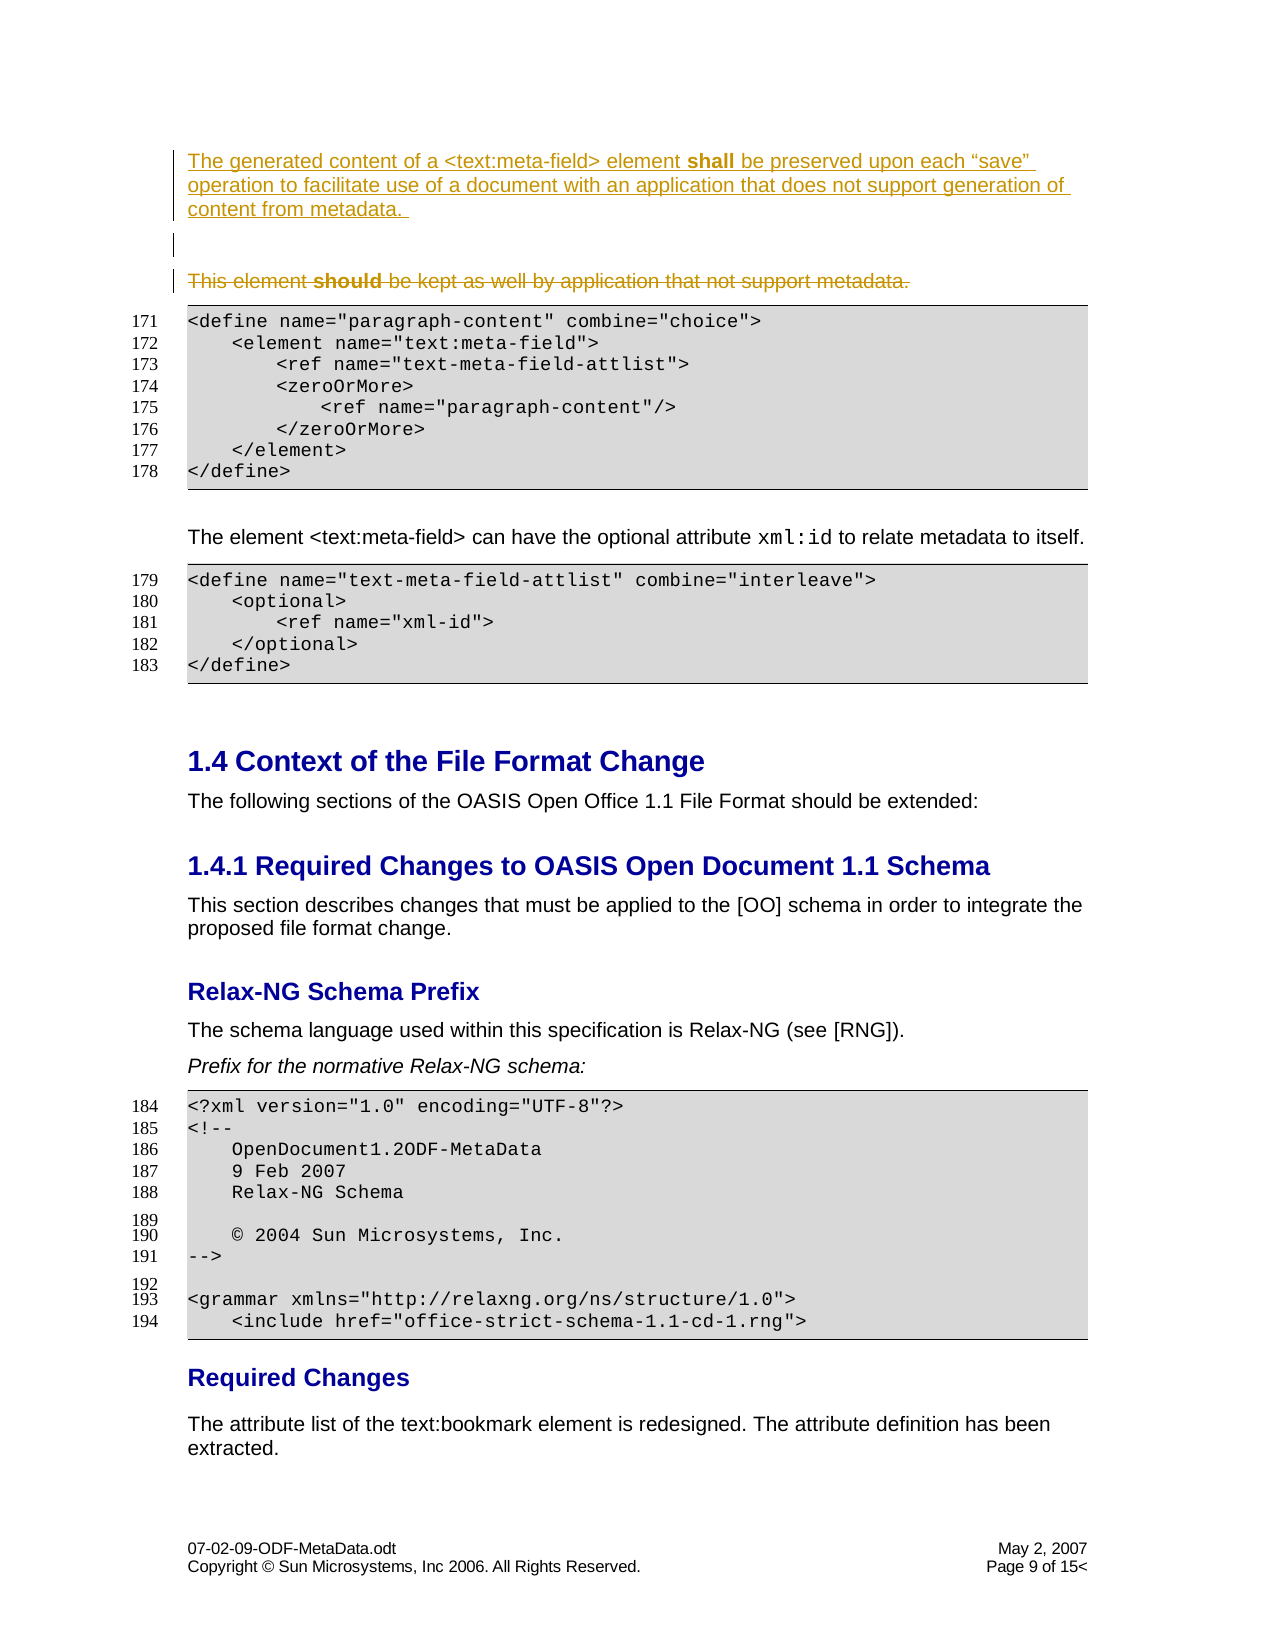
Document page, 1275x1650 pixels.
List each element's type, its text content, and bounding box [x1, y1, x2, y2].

text <element name="text:meta-field"> [187, 333, 1088, 354]
subtitle Context of the File Format Change [187, 744, 1088, 777]
subtitle Required Changes [187, 1364, 1088, 1392]
text </zeroOrMore> [187, 419, 1088, 440]
text <?xml version="1.0" encoding="UTF-8"?> [187, 1091, 1088, 1118]
text <zeroOrMore> [187, 376, 1088, 397]
text Relax-NG Schema [187, 1182, 1088, 1204]
text </define> [187, 455, 1088, 489]
text --> [187, 1247, 1088, 1268]
subtitle Relax-NG Schema Prefix [187, 978, 1088, 1006]
text </define> [187, 649, 1088, 683]
text © 2004 Sun Microsystems, Inc. [187, 1225, 1088, 1247]
text <ref name="paragraph-content"/> [187, 397, 1088, 419]
text </optional> [187, 634, 1088, 649]
text This section describes changes that must be applied to the [OO] schema in order to integrate the proposed file format change. [187, 893, 1088, 940]
text <ref name="text-meta-field-attlist"> [187, 354, 1088, 376]
text OpenDocument1.2ODF-MetaData [187, 1139, 1088, 1161]
text <grammar xmlns="http://relaxng.org/ns/structure/1.0"> [187, 1290, 1088, 1305]
text </element> [187, 440, 1088, 455]
text <optional> [187, 591, 1088, 613]
text <include href="office-strict-schema-1.1-cd-1.rng"> [187, 1305, 1088, 1339]
text The element <text:meta-field> can have the optional attribute xml:id to relate metadata to itself. [187, 526, 1088, 551]
text Prefix for the normative Relax-NG schema: [187, 1054, 1088, 1078]
text <define name="paragraph-content" combine="choice"> [187, 306, 1088, 333]
text <ref name="xml-id"> [187, 613, 1088, 634]
text The generated content of a <text:meta-field> element shall be preserved upon each “save” operation to facilitate use of a document with an application that does not support generation of content from metadata. [187, 150, 1088, 221]
text The attribute list of the text:bookmark element is redesigned. The attribute definition has been extracted. [187, 1413, 1088, 1460]
subtitle Required Changes to OASIS Open Document 1.1 Schema [187, 851, 1088, 881]
text <!-- [187, 1118, 1088, 1139]
text The schema language used within this specification is Relax-NG (see [RNG]). [187, 1018, 1088, 1042]
text <define name="text-meta-field-attlist" combine="interleave"> [187, 565, 1088, 591]
text 9 Feb 2007 [187, 1161, 1088, 1182]
text The following sections of the OASIS Open Office 1.1 File Format should be extended: [187, 789, 1088, 813]
